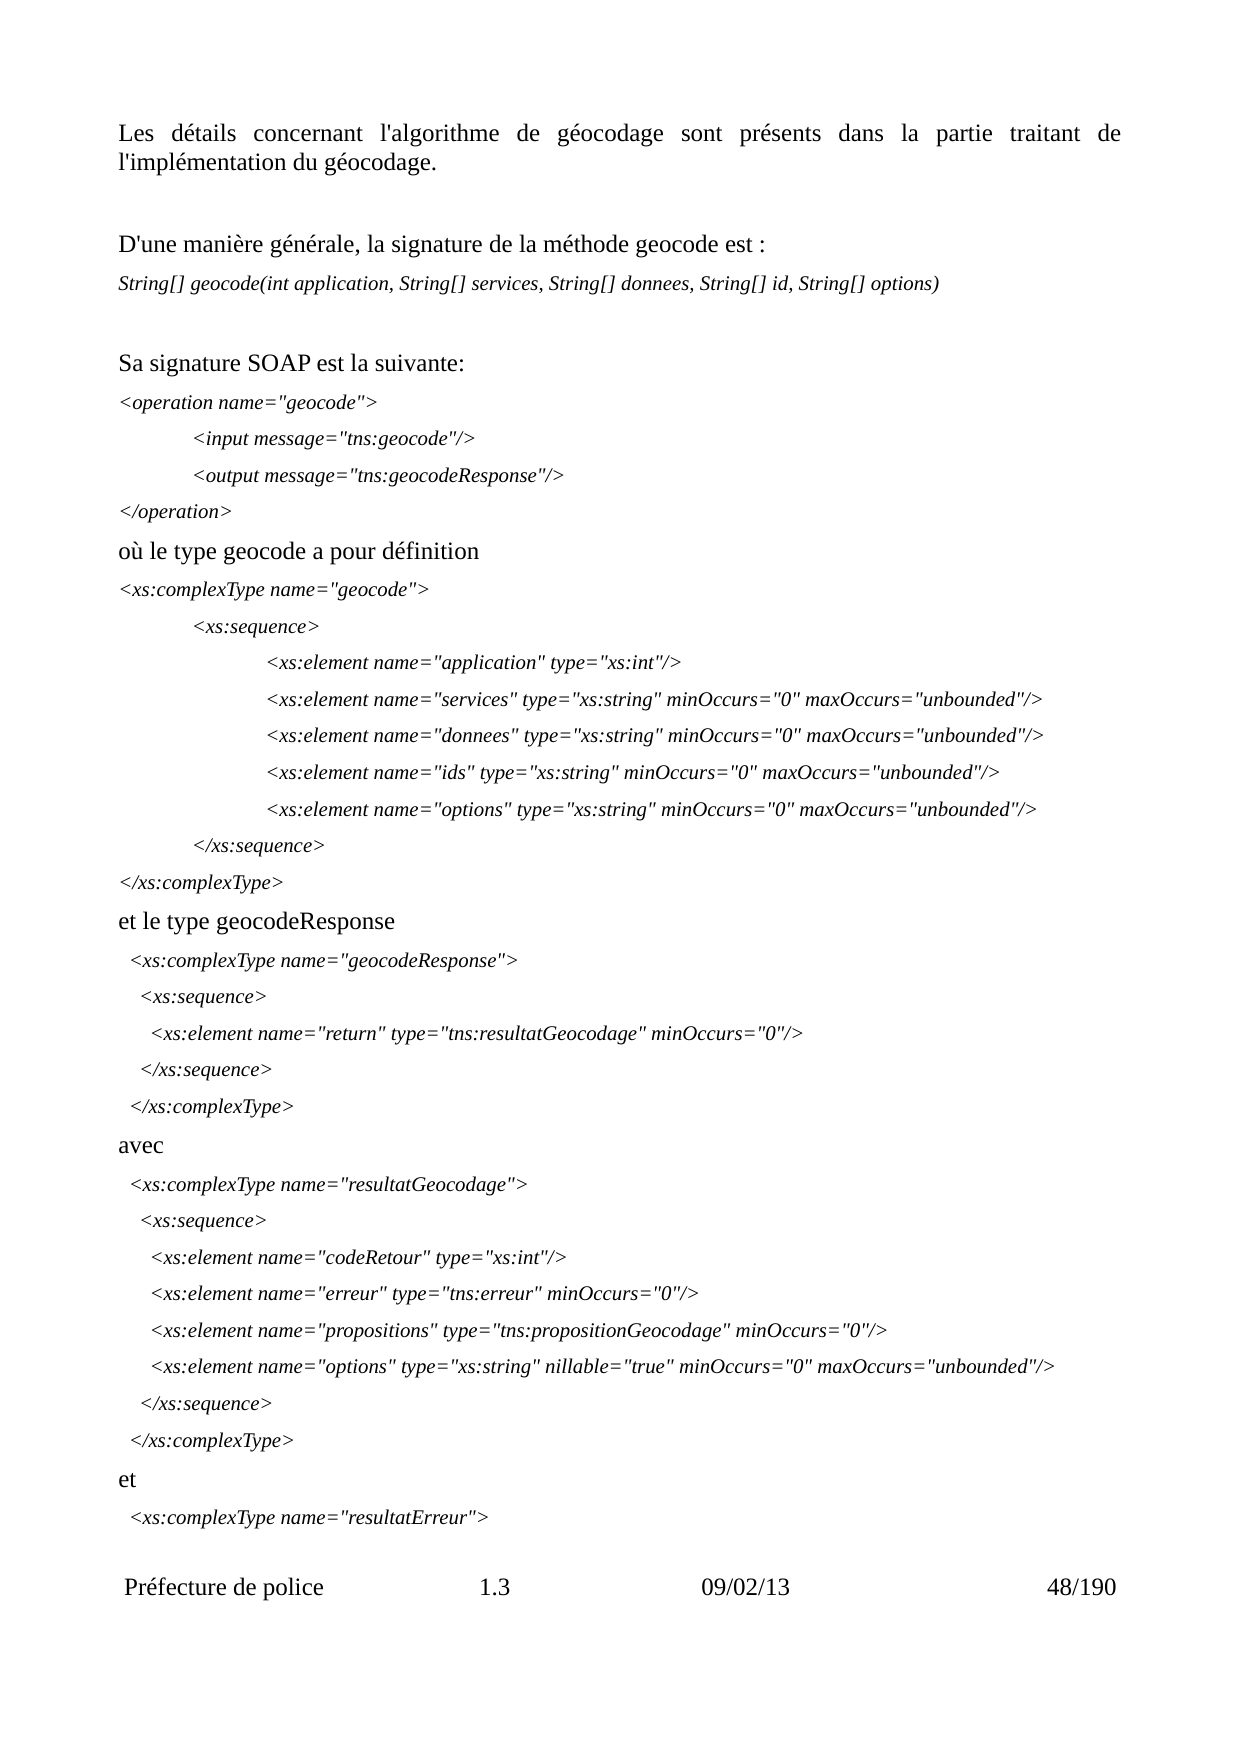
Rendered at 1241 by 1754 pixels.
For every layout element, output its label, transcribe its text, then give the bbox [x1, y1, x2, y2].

text avec [118, 1130, 1122, 1159]
text et [118, 1464, 1122, 1493]
text <xs:element name="options" type="xs:string" minOccurs="0" maxOccurs="unbounded"/> [118, 797, 1122, 821]
text </xs:complexType> [118, 1094, 1122, 1118]
text <xs:complexType name="resultatGeocodage"> [118, 1172, 1122, 1196]
text où le type geocode a pour définition [118, 536, 1122, 565]
text <xs:element name="return" type="tns:resultatGeocodage" minOccurs="0"/> [118, 1021, 1122, 1045]
text <xs:element name="services" type="xs:string" minOccurs="0" maxOccurs="unbounded"/> [118, 687, 1122, 711]
text <xs:complexType name="geocode"> [118, 577, 1122, 601]
text <xs:sequence> [118, 614, 1122, 638]
text String[] geocode(int application, String[] services, String[] donnees, String[] id, String[] options) [118, 271, 1122, 295]
text </xs:complexType> [118, 870, 1122, 894]
text <operation name="geocode"> [118, 390, 1122, 414]
text <xs:complexType name="geocodeResponse"> [118, 947, 1122, 972]
text <xs:element name="application" type="xs:int"/> [118, 650, 1122, 674]
text <input message="tns:geocode"/> [118, 426, 1122, 450]
text et le type geocodeResponse [118, 906, 1122, 935]
text </xs:sequence> [118, 833, 1122, 857]
text <xs:element name="codeRetour" type="xs:int"/> [118, 1245, 1122, 1269]
text <xs:element name="propositions" type="tns:propositionGeocodage" minOccurs="0"/> [118, 1318, 1122, 1342]
text </xs:sequence> [118, 1057, 1122, 1081]
text <xs:element name="donnees" type="xs:string" minOccurs="0" maxOccurs="unbounded"/> [118, 723, 1122, 747]
text </xs:sequence> [118, 1391, 1122, 1415]
text Les détails concernant l'algorithme de géocodage sont présents dans la partie traitant de l'implémentation du géocodage. [118, 118, 1122, 176]
text <xs:complexType name="resultatErreur"> [118, 1505, 1122, 1529]
text <output message="tns:geocodeResponse"/> [118, 463, 1122, 487]
text <xs:element name="ids" type="xs:string" minOccurs="0" maxOccurs="unbounded"/> [118, 760, 1122, 784]
text <xs:sequence> [118, 984, 1122, 1008]
text <xs:element name="erreur" type="tns:erreur" minOccurs="0"/> [118, 1281, 1122, 1305]
text D'une manière générale, la signature de la méthode geocode est : [118, 229, 1122, 258]
text Sa signature SOAP est la suivante: [118, 348, 1122, 377]
text </xs:complexType> [118, 1427, 1122, 1452]
text <xs:sequence> [118, 1208, 1122, 1232]
text </operation> [118, 499, 1122, 523]
text <xs:element name="options" type="xs:string" nillable="true" minOccurs="0" maxOccurs="unbounded"/> [118, 1354, 1122, 1378]
